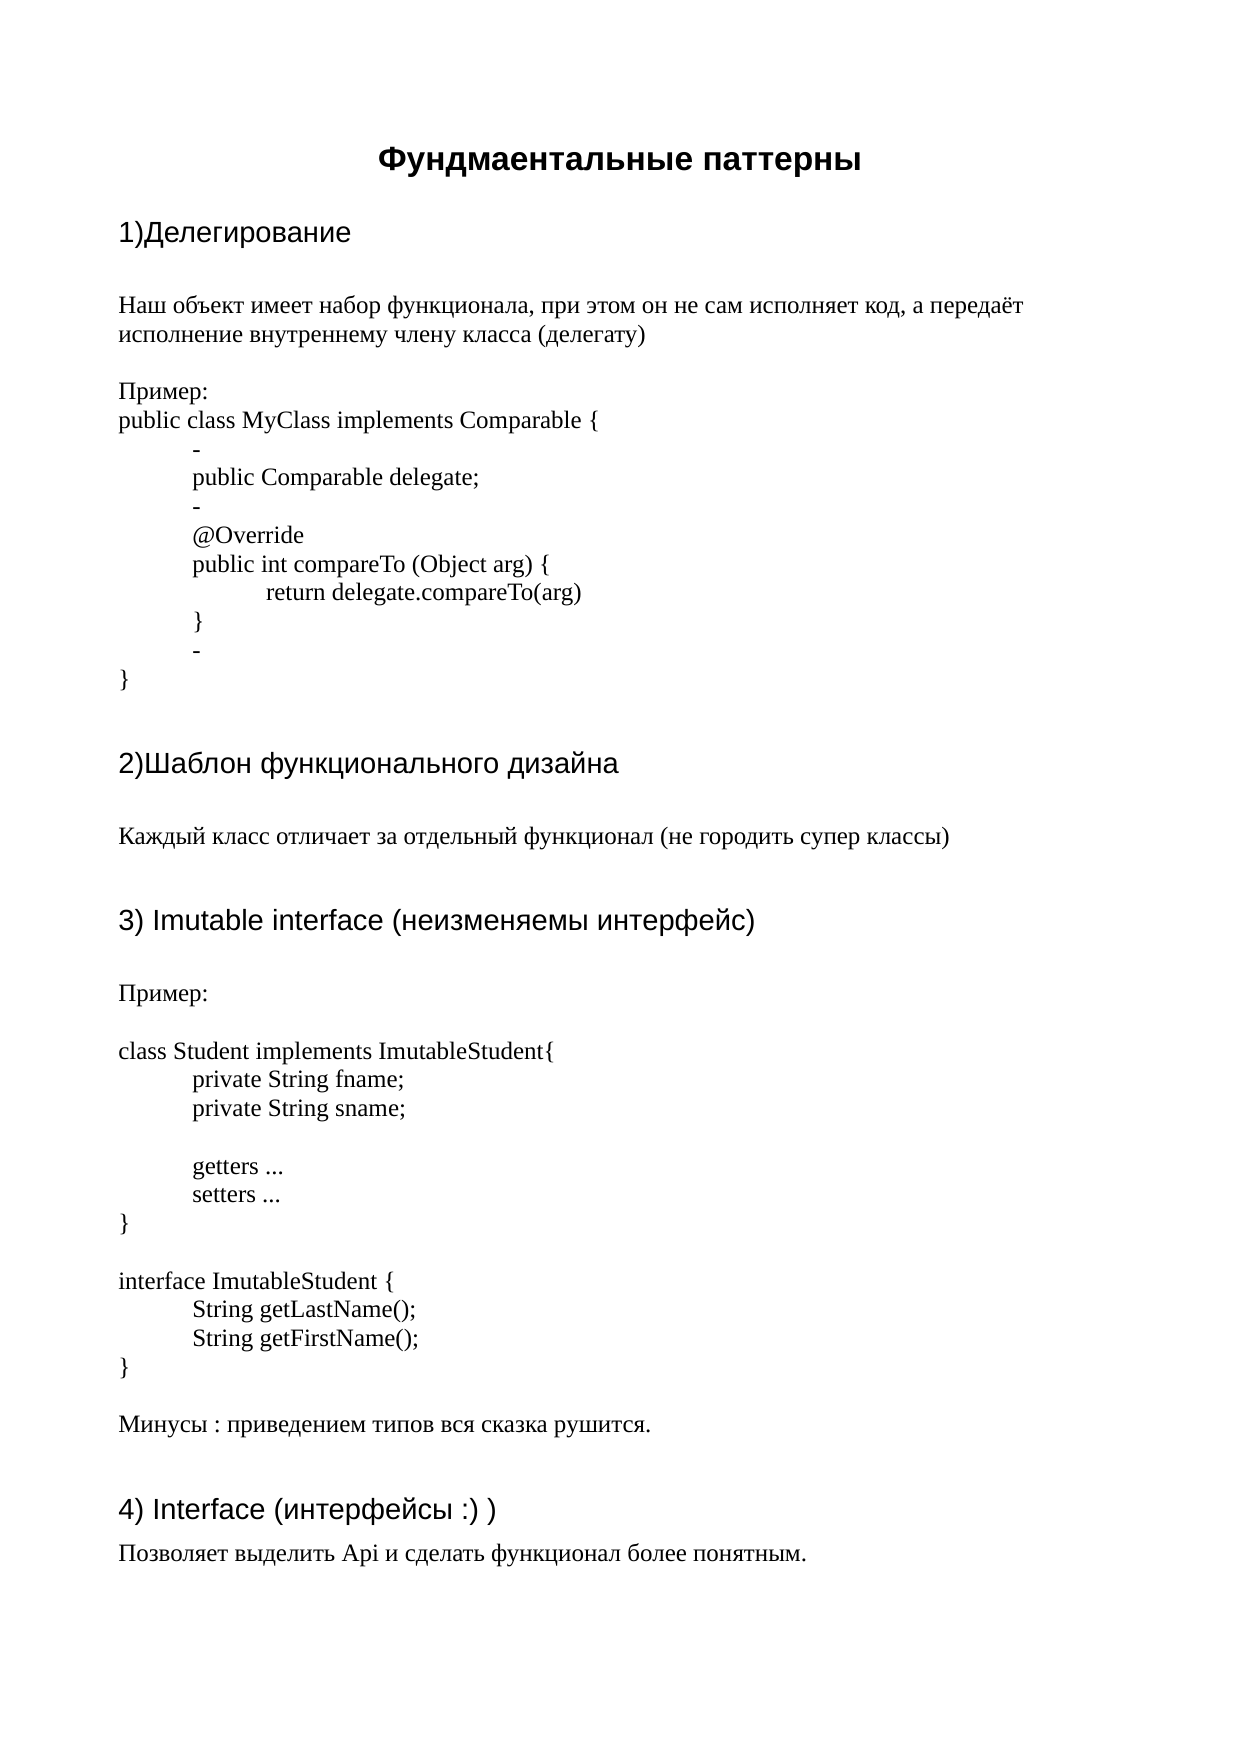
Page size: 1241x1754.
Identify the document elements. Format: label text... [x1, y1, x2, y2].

subtitle 4) Interface (интерфейсы :) ) [118, 1492, 1122, 1526]
text class Student implements ImutableStudent{ [118, 1036, 1122, 1064]
subtitle Фундмаентальные паттерны [118, 139, 1122, 178]
text } [118, 664, 1122, 692]
text getters ... [118, 1151, 1122, 1179]
text @Override [118, 520, 1122, 549]
subtitle 3) Imutable interface (неизменяемы интерфейс) [118, 903, 1122, 937]
text setters ... [118, 1179, 1122, 1208]
text interface ImutableStudent { [118, 1266, 1122, 1294]
text - [118, 491, 1122, 520]
text - [118, 434, 1122, 462]
text Минусы : приведением типов вся сказка рушится. [118, 1409, 1122, 1438]
text Пример: [118, 978, 1122, 1007]
text Позволяет выделить Api и сделать функционал более понятным. [118, 1538, 1122, 1567]
text } [118, 1352, 1122, 1381]
text public Comparable delegate; [118, 462, 1122, 491]
text String getFirstName(); [118, 1323, 1122, 1352]
text - [118, 635, 1122, 664]
text Наш объект имеет набор функционала, при этом он не сам исполняет код, а передаёт исполнение внутреннему члену класса (делегату) [118, 290, 1122, 347]
text } [118, 1208, 1122, 1237]
text private String fname; [118, 1064, 1122, 1093]
text } [118, 606, 1122, 635]
text return delegate.compareTo(arg) [118, 577, 1122, 606]
text String getLastName(); [118, 1294, 1122, 1323]
subtitle 1)Делегирование [118, 215, 1122, 249]
text Пример: [118, 376, 1122, 405]
text public class MyClass implements Comparable { [118, 405, 1122, 434]
text public int compareTo (Object arg) { [118, 549, 1122, 577]
text Каждый класс отличает за отдельный функционал (не городить супер классы) [118, 821, 1122, 850]
text private String sname; [118, 1093, 1122, 1122]
subtitle 2)Шаблон функционального дизайна [118, 746, 1122, 780]
